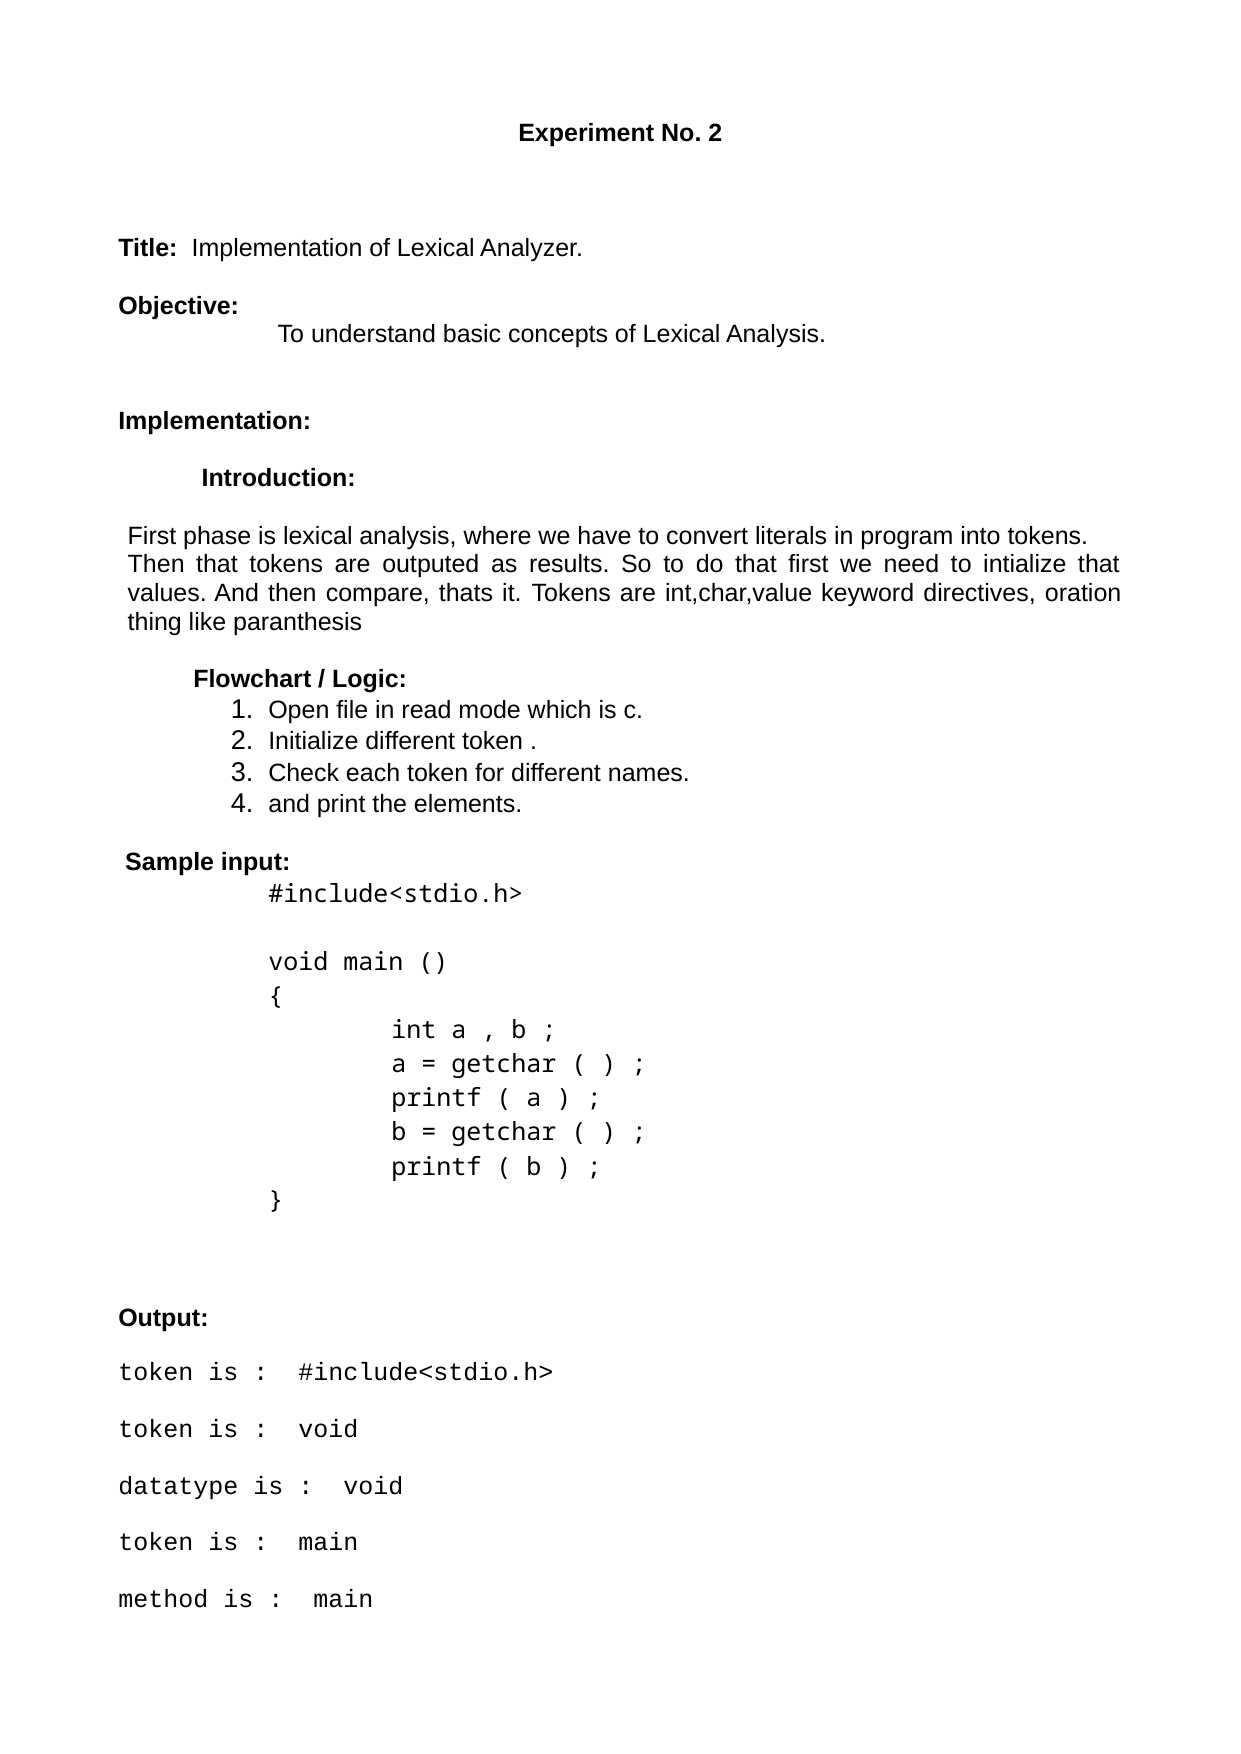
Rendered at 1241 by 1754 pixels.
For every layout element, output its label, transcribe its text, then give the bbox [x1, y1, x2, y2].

text #include<stdio.h> [268, 876, 1122, 910]
text Title: Implementation of Lexical Analyzer. [118, 233, 1122, 262]
text Objective: [118, 291, 1122, 319]
text First phase is lexical analysis, where we have to convert literals in program into tokens. [127, 521, 1122, 549]
list Initialize different token . [231, 724, 1122, 756]
text b = getchar ( ) ; [268, 1114, 1122, 1148]
text Output: [118, 1302, 1122, 1331]
list Check each token for different names. [231, 756, 1122, 787]
list and print the elements. [231, 787, 1122, 818]
text Sample input: [118, 847, 1122, 876]
text datatype is : void [118, 1473, 1122, 1502]
text token is : #include<stdio.h> [118, 1360, 1122, 1388]
text printf ( a ) ; [268, 1080, 1122, 1114]
text { [268, 978, 1122, 1012]
list To understand basic concepts of Lexical Analysis. [240, 319, 1122, 348]
text Flowchart / Logic: [118, 664, 1122, 693]
text printf ( b ) ; [268, 1148, 1122, 1182]
text token is : main [118, 1530, 1122, 1558]
text a = getchar ( ) ; [268, 1046, 1122, 1080]
text method is : main [118, 1587, 1122, 1615]
list Open file in read mode which is c. [231, 693, 1122, 724]
text token is : void [118, 1417, 1122, 1445]
text int a , b ; [268, 1012, 1122, 1046]
text Experiment No. 2 [118, 118, 1122, 147]
text } [268, 1182, 1122, 1216]
text void main () [268, 944, 1122, 978]
text Implementation: [118, 406, 1122, 434]
text Then that tokens are outputed as results. So to do that first we need to intialize that values. And then compare, thats it. Tokens are int,char,value keyword directives, oration thing like paranthesis [127, 549, 1122, 636]
text Introduction: [127, 463, 1122, 492]
